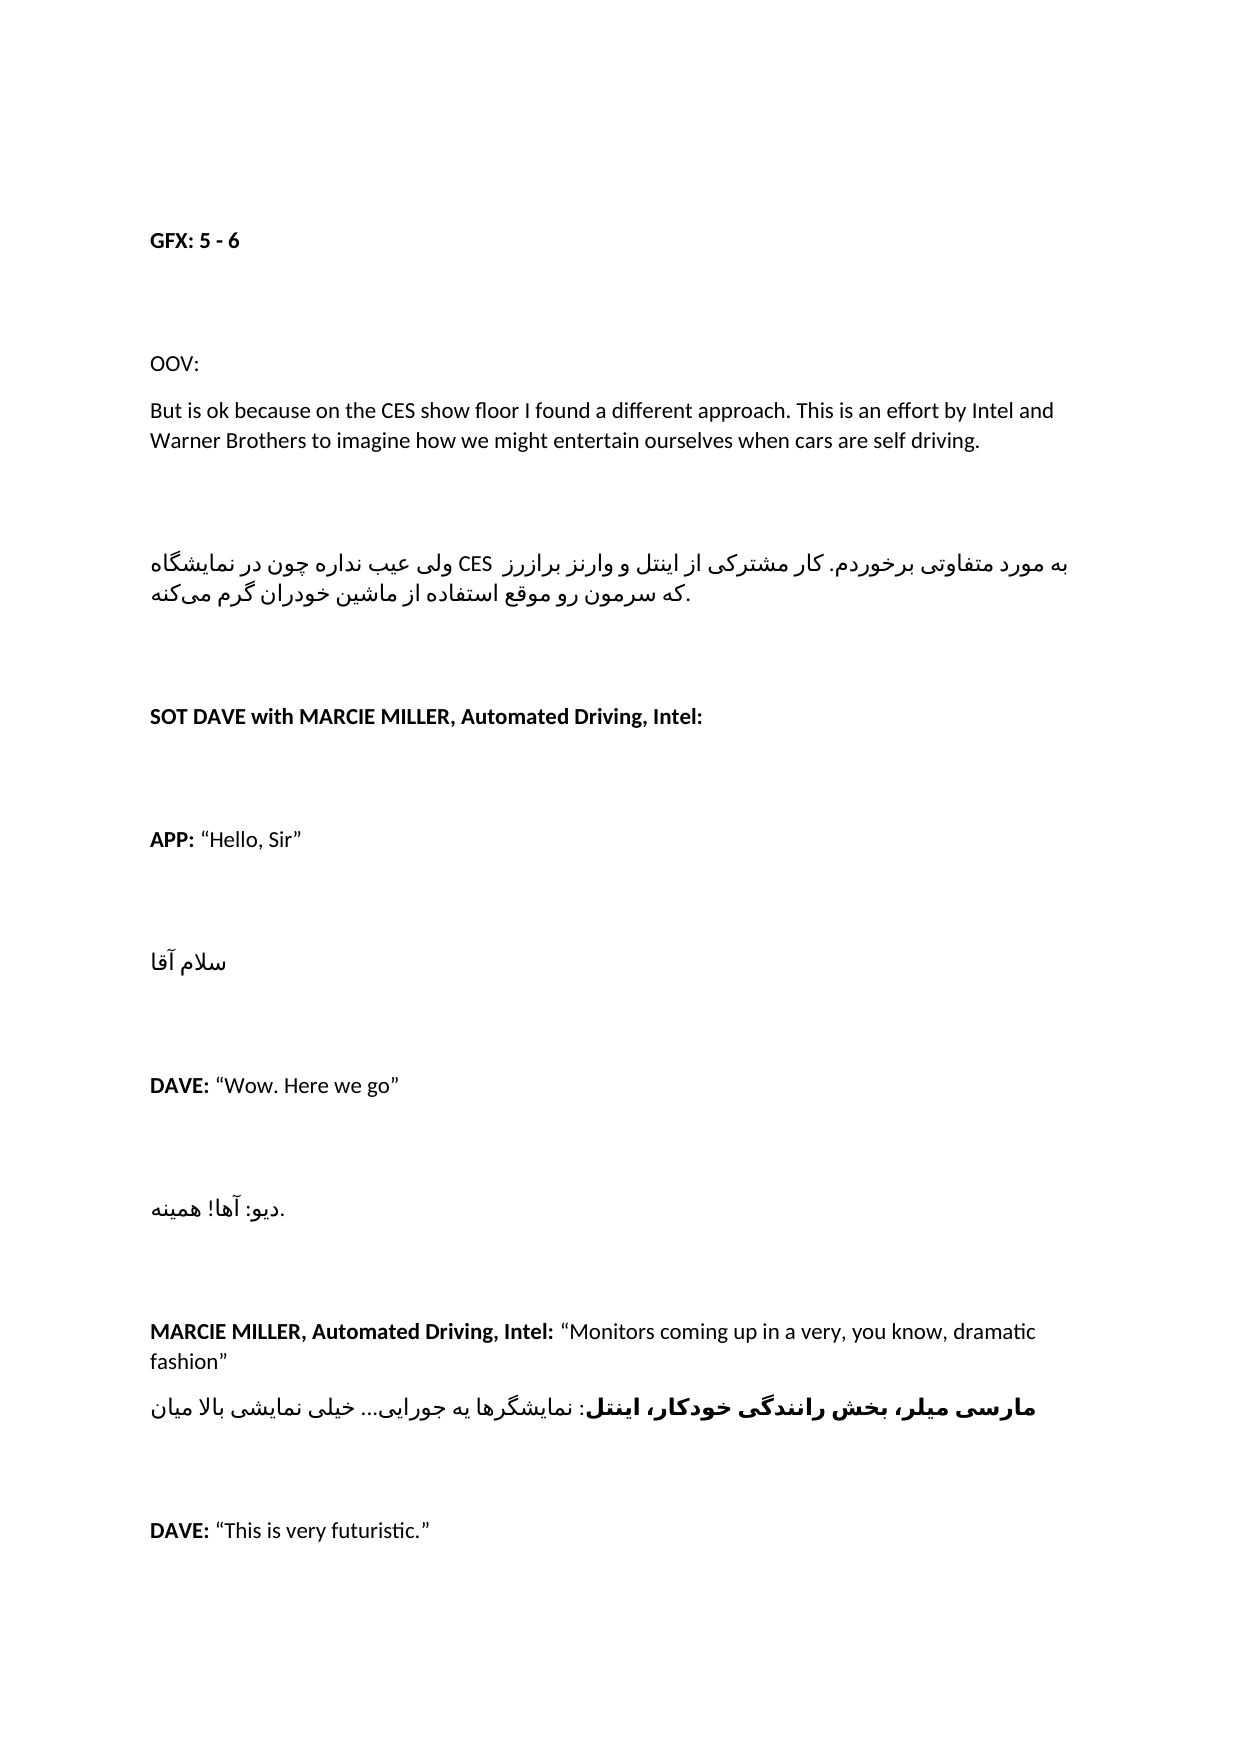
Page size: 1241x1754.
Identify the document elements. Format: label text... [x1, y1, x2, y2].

text OOV: [150, 349, 1090, 377]
text But is ok because on the CES show floor I found a different approach. This is an effort by Intel and Warner Brothers to imagine how we might entertain ourselves when cars are self driving. [150, 396, 1090, 454]
text دیو: آها! همینه. [150, 1194, 1090, 1222]
text DAVE: “This is very futuristic.” [150, 1516, 1090, 1544]
text مارسی میلر، بخش رانندگی خودکار، اینتل: نمایشگرها یه جورایی... خیلی نمایشی بالا میان [150, 1393, 1090, 1421]
text APP: “Hello, Sir” [150, 825, 1090, 853]
text سلام آقا [150, 948, 1090, 976]
text MARCIE MILLER, Automated Driving, Intel: “Monitors coming up in a very, you know, dramatic fashion” [150, 1317, 1090, 1375]
text SOT DAVE with MARCIE MILLER, Automated Driving, Intel: [150, 702, 1090, 730]
text DAVE: “Wow. Here we go” [150, 1071, 1090, 1099]
text ولی عیب نداره چون در نمایشگاه CES به مورد متفاوتی برخوردم. کار مشترکی از اینتل و وارنز برازرز که سرمون رو موقع استفاده از ماشین خودران گرم می‌کنه. [150, 549, 1090, 607]
text GFX: 5 - 6 [150, 226, 1090, 254]
